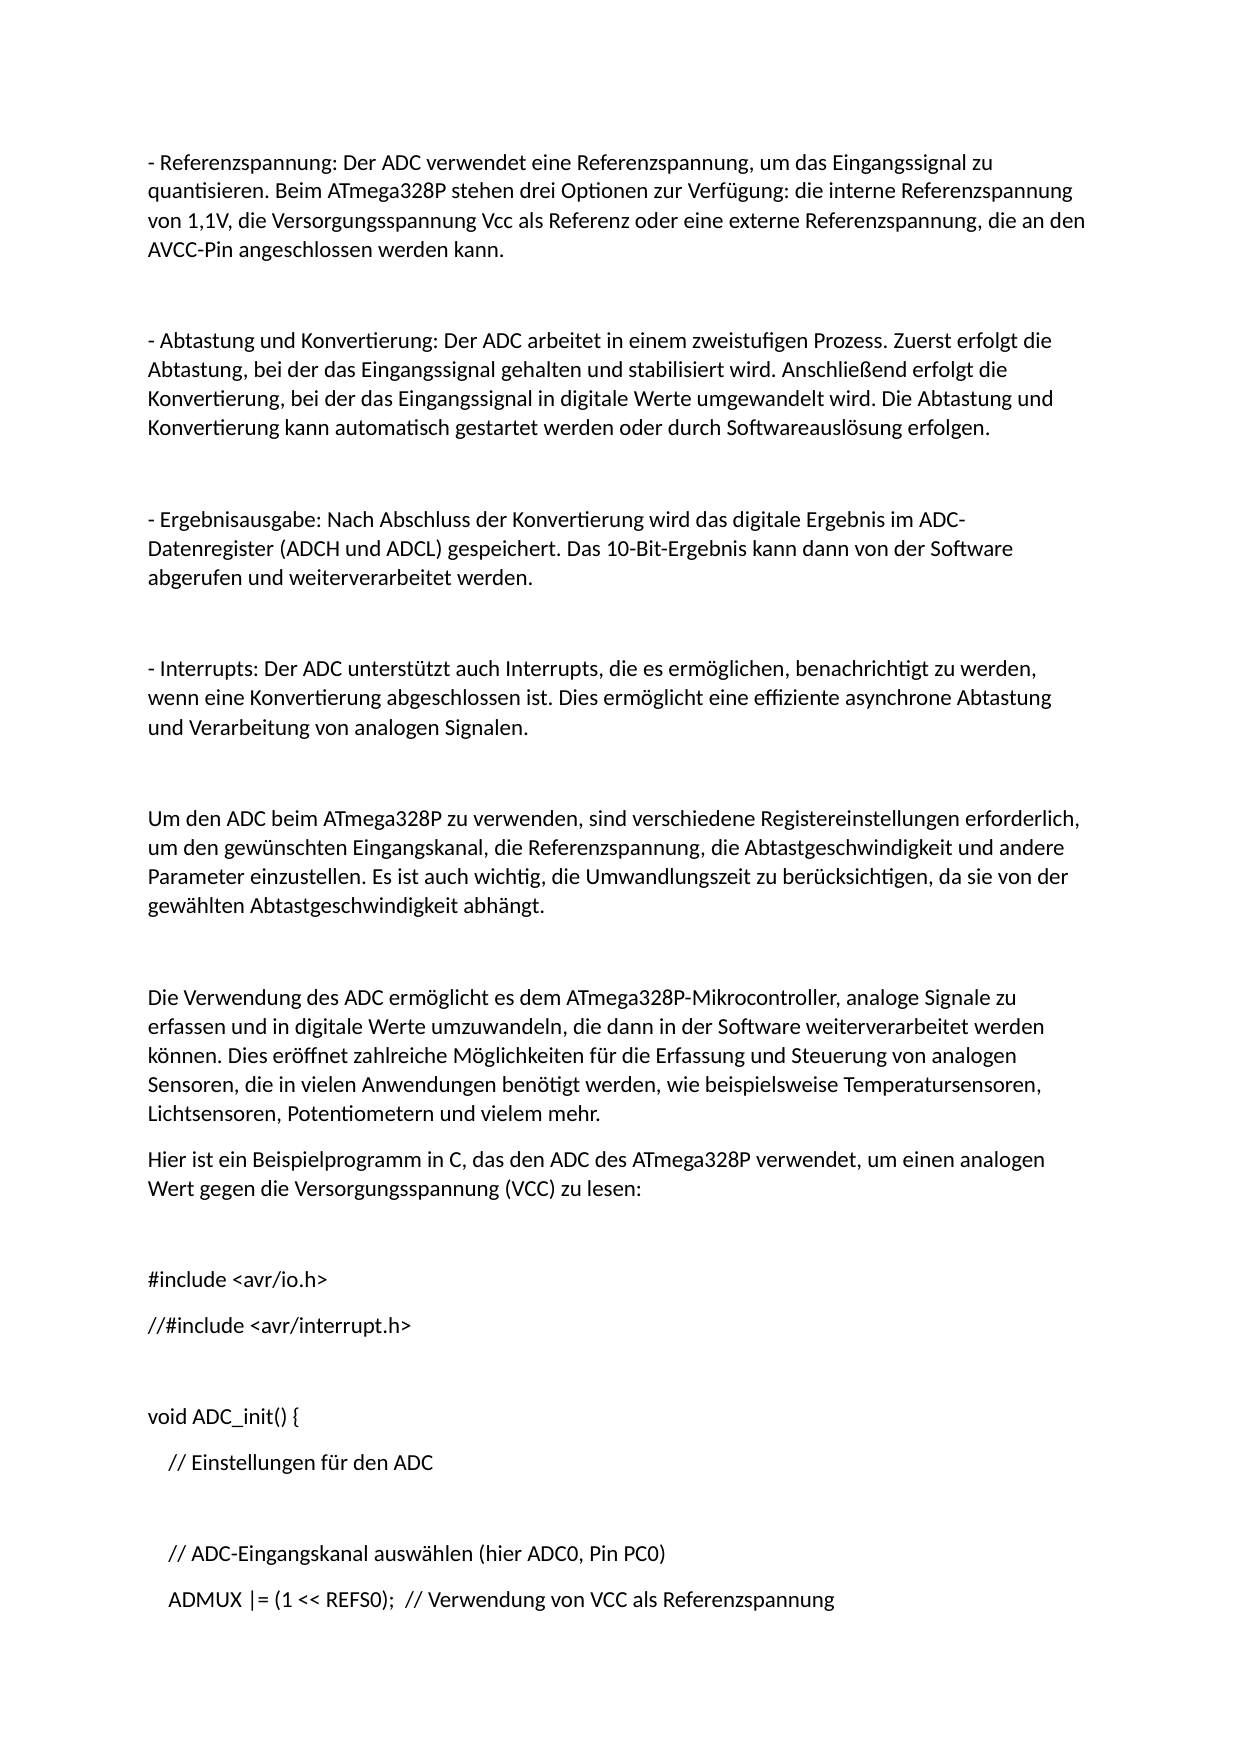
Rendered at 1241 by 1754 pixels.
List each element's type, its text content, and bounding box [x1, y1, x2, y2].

text ADMUX |= (1 << REFS0); // Verwendung von VCC als Referenzspannung [148, 1585, 1093, 1613]
text Hier ist ein Beispielprogramm in C, das den ADC des ATmega328P verwendet, um einen analogen Wert gegen die Versorgungsspannung (VCC) zu lesen: [148, 1145, 1093, 1202]
text //#include <avr/interrupt.h> [148, 1311, 1093, 1339]
text - Ergebnisausgabe: Nach Abschluss der Konvertierung wird das digitale Ergebnis im ADC-Datenregister (ADCH und ADCL) gespeichert. Das 10-Bit-Ergebnis kann dann von der Software abgerufen und weiterverarbeitet werden. [148, 505, 1093, 591]
text - Interrupts: Der ADC unterstützt auch Interrupts, die es ermöglichen, benachrichtigt zu werden, wenn eine Konvertierung abgeschlossen ist. Dies ermöglicht eine effiziente asynchrone Abtastung und Verarbeitung von analogen Signalen. [148, 654, 1093, 741]
text #include <avr/io.h> [148, 1265, 1093, 1293]
text // Einstellungen für den ADC [148, 1448, 1093, 1476]
text Um den ADC beim ATmega328P zu verwenden, sind verschiedene Registereinstellungen erforderlich, um den gewünschten Eingangskanal, die Referenzspannung, die Abtastgeschwindigkeit und andere Parameter einzustellen. Es ist auch wichtig, die Umwandlungszeit zu berücksichtigen, da sie von der gewählten Abtastgeschwindigkeit abhängt. [148, 804, 1093, 919]
text - Referenzspannung: Der ADC verwendet eine Referenzspannung, um das Eingangssignal zu quantisieren. Beim ATmega328P stehen drei Optionen zur Verfügung: die interne Referenzspannung von 1,1V, die Versorgungsspannung Vcc als Referenz oder eine externe Referenzspannung, die an den AVCC-Pin angeschlossen werden kann. [148, 148, 1093, 263]
text - Abtastung und Konvertierung: Der ADC arbeitet in einem zweistufigen Prozess. Zuerst erfolgt die Abtastung, bei der das Eingangssignal gehalten und stabilisiert wird. Anschließend erfolgt die Konvertierung, bei der das Eingangssignal in digitale Werte umgewandelt wird. Die Abtastung und Konvertierung kann automatisch gestartet werden oder durch Softwareauslösung erfolgen. [148, 326, 1093, 441]
text Die Verwendung des ADC ermöglicht es dem ATmega328P-Mikrocontroller, analoge Signale zu erfassen und in digitale Werte umzuwandeln, die dann in der Software weiterverarbeitet werden können. Dies eröffnet zahlreiche Möglichkeiten für die Erfassung und Steuerung von analogen Sensoren, die in vielen Anwendungen benötigt werden, wie beispielsweise Temperatursensoren, Lichtsensoren, Potentiometern und vielem mehr. [148, 983, 1093, 1127]
text void ADC_init() { [148, 1402, 1093, 1430]
text // ADC-Eingangskanal auswählen (hier ADC0, Pin PC0) [148, 1539, 1093, 1568]
